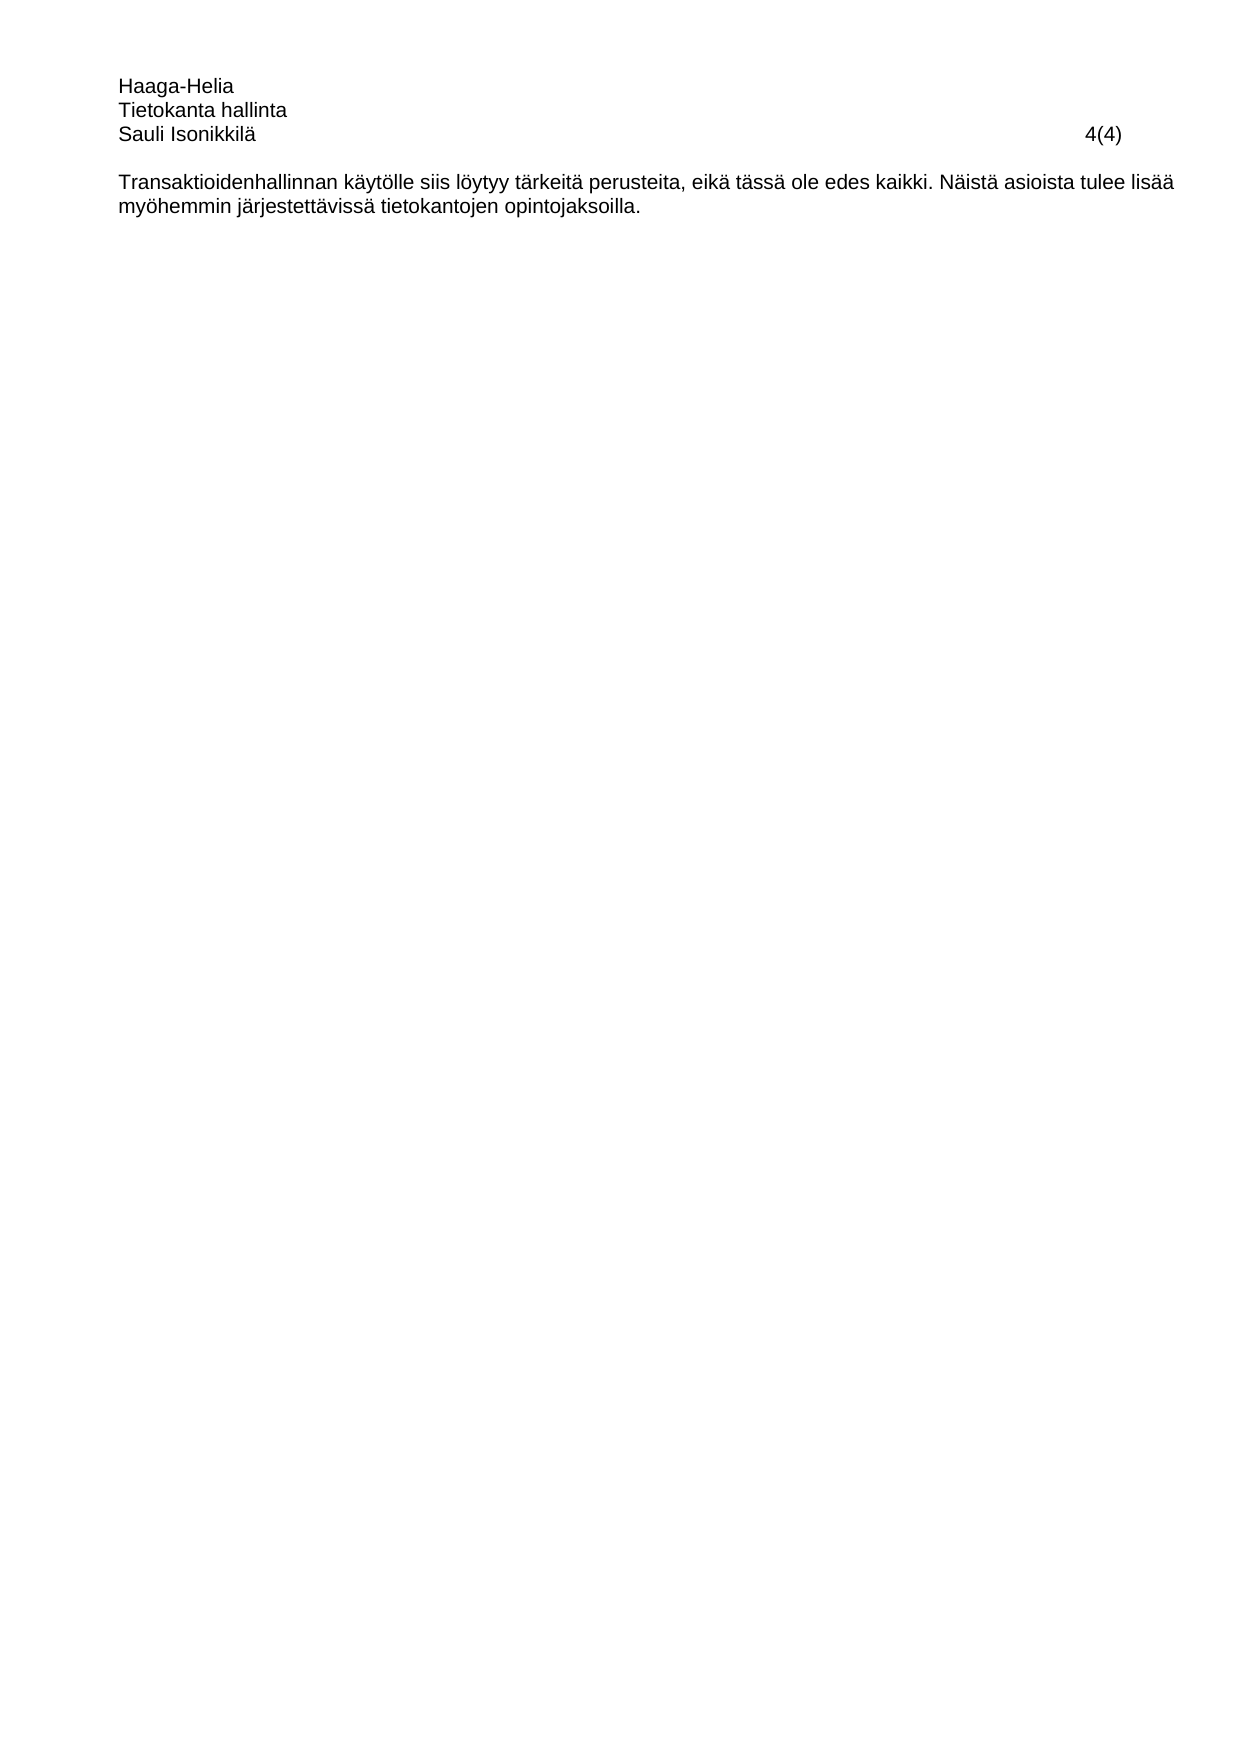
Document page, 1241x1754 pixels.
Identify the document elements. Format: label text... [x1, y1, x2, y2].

text Transaktioidenhallinnan käytölle siis löytyy tärkeitä perusteita, eikä tässä ole edes kaikki. Näistä asioista tulee lisää myöhemmin järjestettävissä tietokantojen opintojaksoilla. [118, 170, 1181, 218]
